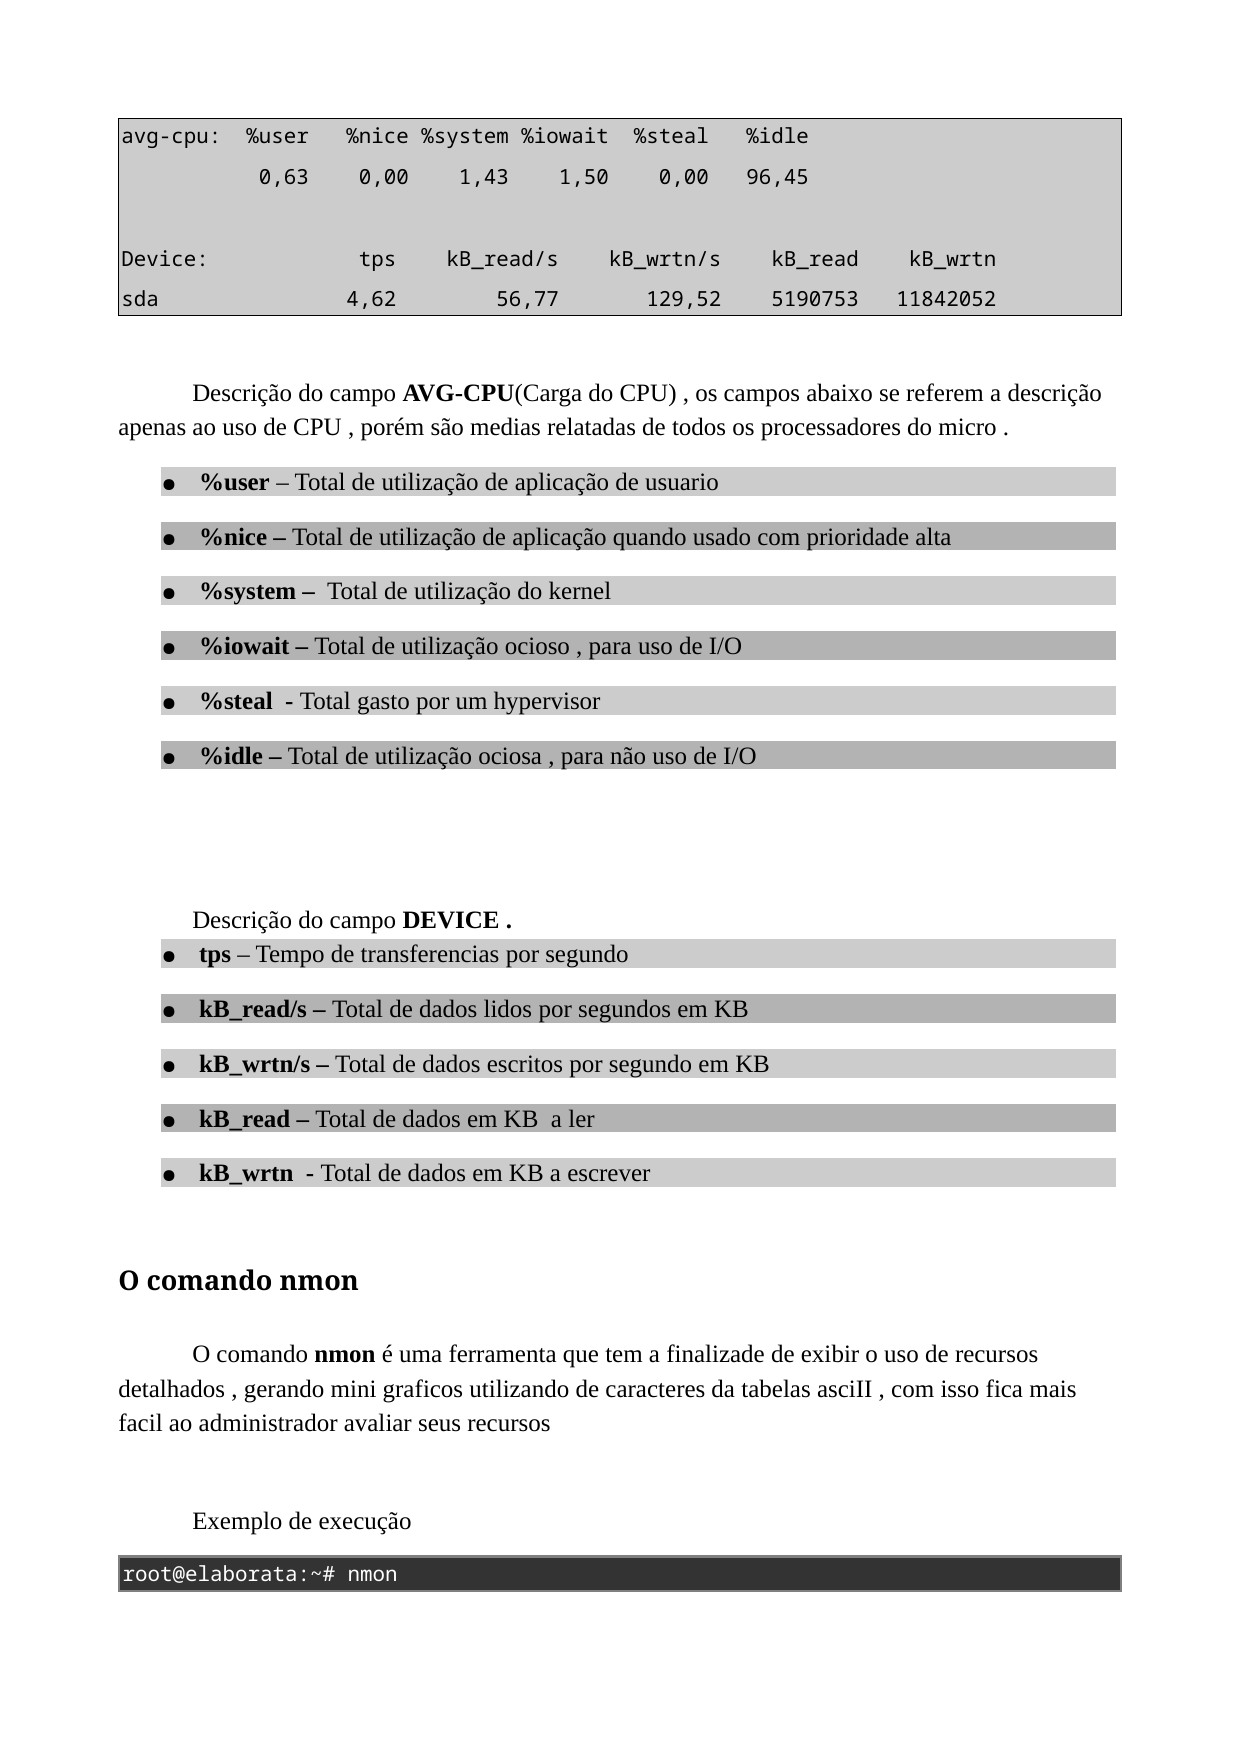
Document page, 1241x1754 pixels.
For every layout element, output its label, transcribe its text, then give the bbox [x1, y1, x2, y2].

text root@elaborata:~# nmon [120, 1558, 1120, 1590]
text avg-cpu: %user %nice %system %iowait %steal %idle [119, 119, 1121, 150]
text 0,63 0,00 1,43 1,50 0,00 96,45 [119, 159, 1121, 191]
text O comando nmon é uma ferramenta que tem a finalizade de exibir o uso de recursos detalhados , gerando mini graficos utilizando de caracteres da tabelas asciII , com isso fica mais facil ao administrador avaliar seus recursos [118, 1339, 1122, 1437]
table_header tps – Tempo de transferencias por segundo [118, 934, 1122, 988]
table_cell %nice – Total de utilização de aplicação quando usado com prioridade alta [118, 516, 1122, 571]
text Exemplo de execução [118, 1506, 1122, 1535]
text Device: tps kB_read/s kB_wrtn/s kB_read kB_wrtn [119, 241, 1121, 272]
table_cell kB_read/s – Total de dados lidos por segundos em KB [118, 989, 1122, 1043]
table_cell %idle – Total de utilização ociosa , para não uso de I/O [118, 735, 1122, 790]
table_cell kB_wrtn - Total de dados em KB a escrever [118, 1153, 1122, 1208]
table_cell kB_wrtn/s – Total de dados escritos por segundo em KB [118, 1043, 1122, 1098]
text Descrição do campo AVG-CPU(Carga do CPU) , os campos abaixo se referem a descrição apenas ao uso de CPU , porém são medias relatadas de todos os processadores do micro . [118, 378, 1122, 441]
subtitle O comando nmon [118, 1261, 1122, 1298]
table_cell %iowait – Total de utilização ocioso , para uso de I/O [118, 626, 1122, 680]
text sda 4,62 56,77 129,52 5190753 11842052 [119, 281, 1121, 315]
table_cell %steal - Total gasto por um hypervisor [118, 680, 1122, 735]
table_cell %system – Total de utilização do kernel [118, 571, 1122, 626]
table_cell kB_read – Total de dados em KB a ler [118, 1098, 1122, 1153]
table_header %user – Total de utilização de aplicação de usuario [118, 461, 1122, 516]
text Descrição do campo DEVICE . [118, 905, 1122, 934]
